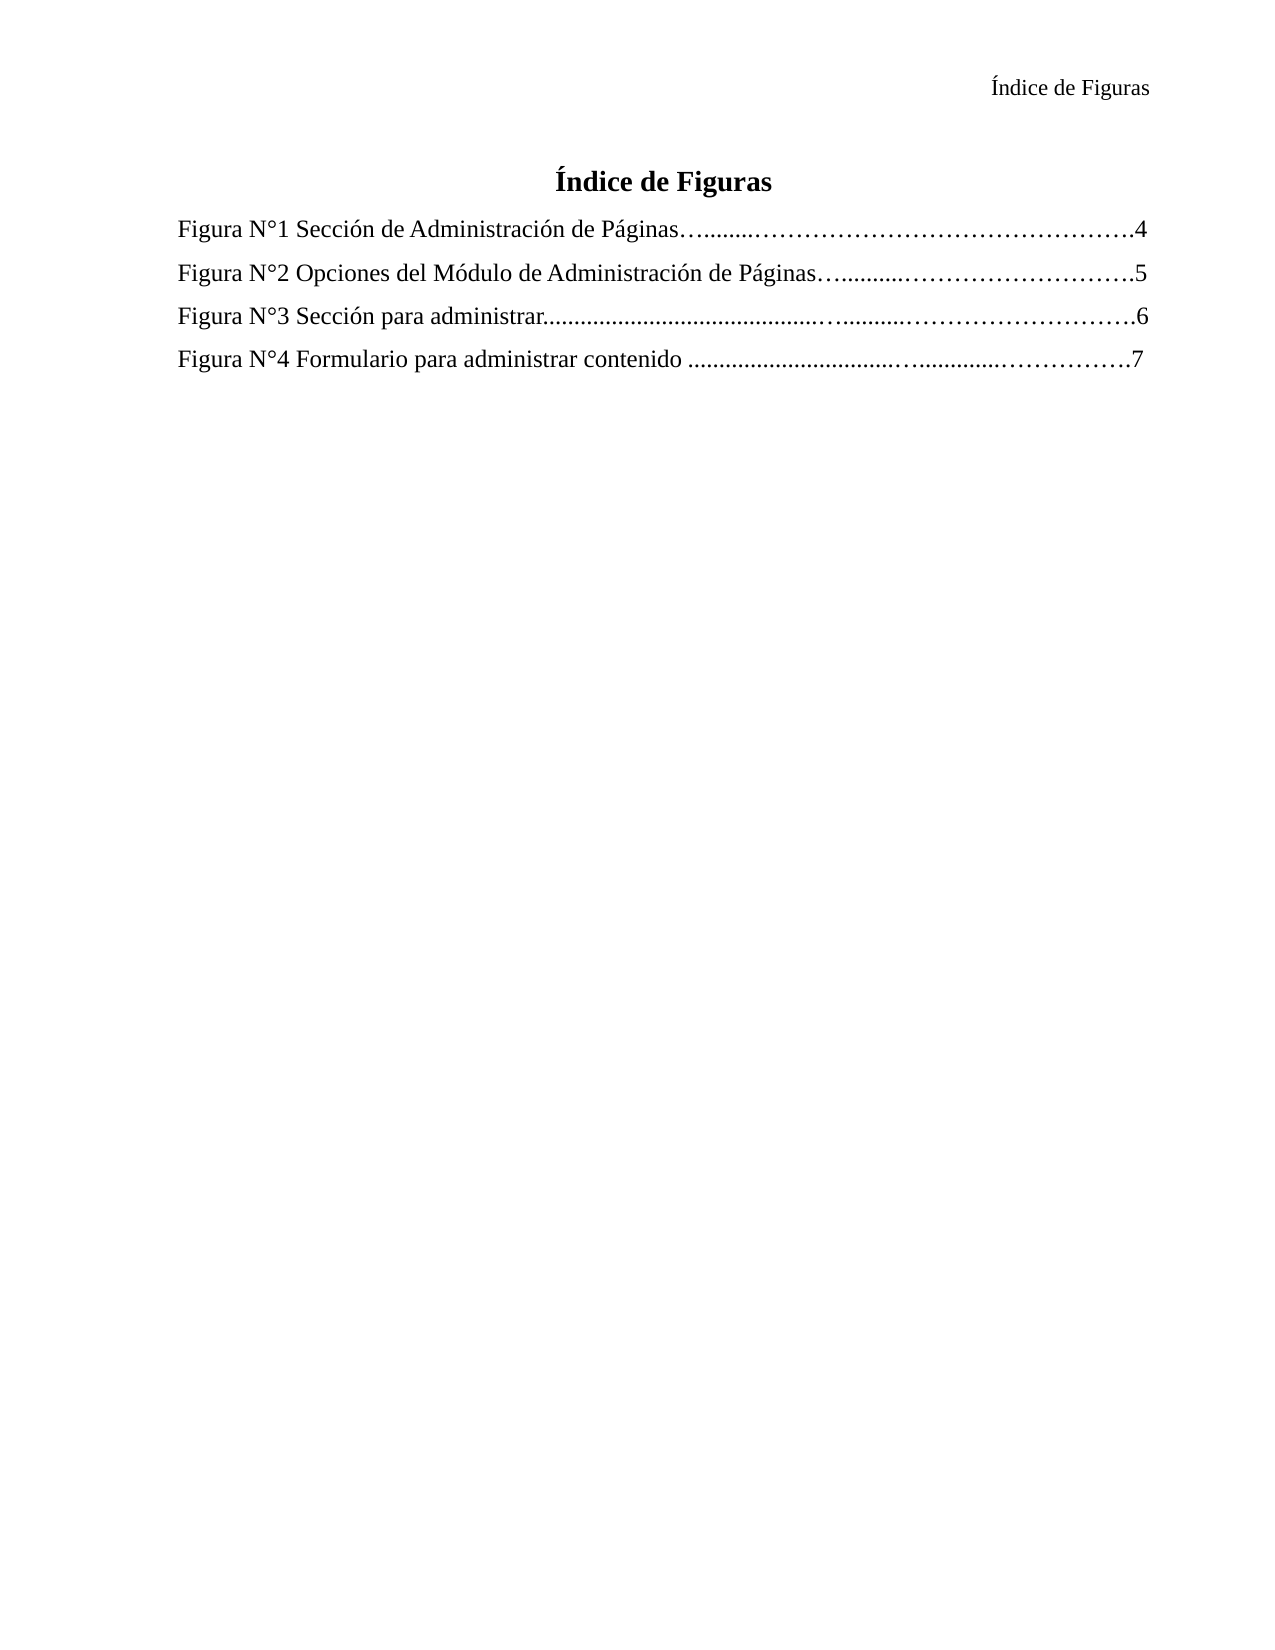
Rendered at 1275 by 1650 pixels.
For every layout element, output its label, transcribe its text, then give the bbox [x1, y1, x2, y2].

text Figura N°2 Opciones del Módulo de Administración de Páginas…..........……………………….5 [177, 258, 1150, 286]
text Índice de Figuras [177, 164, 1150, 198]
text Figura N°4 Formulario para administrar contenido .................................….............…………….7 [177, 344, 1150, 373]
text Figura N°3 Sección para administrar............................................…..........……………………….6 [177, 301, 1150, 329]
text Figura N°1 Sección de Administración de Páginas…........……………………………………….4 [177, 214, 1150, 243]
